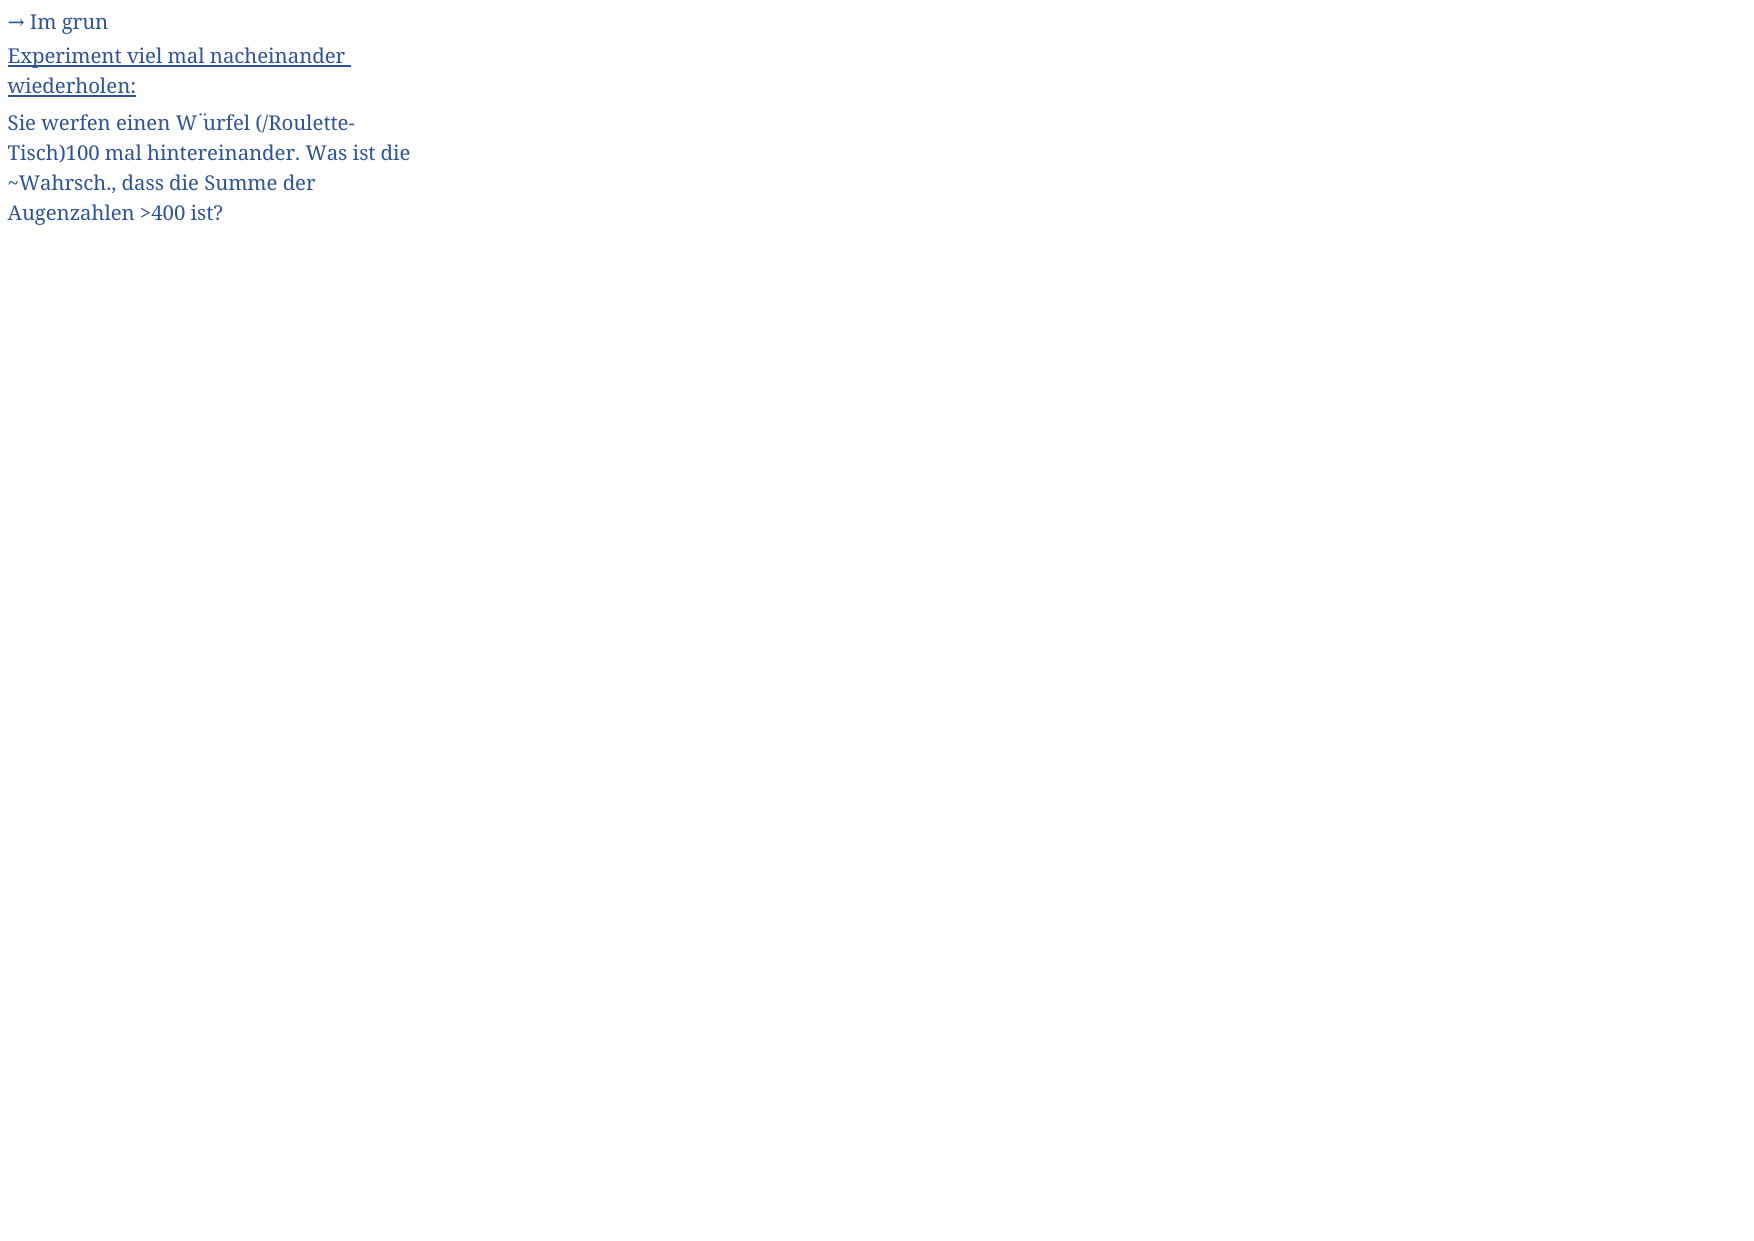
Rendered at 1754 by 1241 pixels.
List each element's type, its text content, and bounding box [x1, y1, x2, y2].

text → Im grun [7, 7, 420, 35]
text Experiment viel mal nacheinander wiederholen: [7, 42, 420, 99]
text Sie werfen einen W ̈urfel (/Roulette-Tisch)100 mal hintereinander. Was ist die ~Wahrsch., dass die Summe der Augenzahlen >400 ist? [7, 106, 420, 226]
